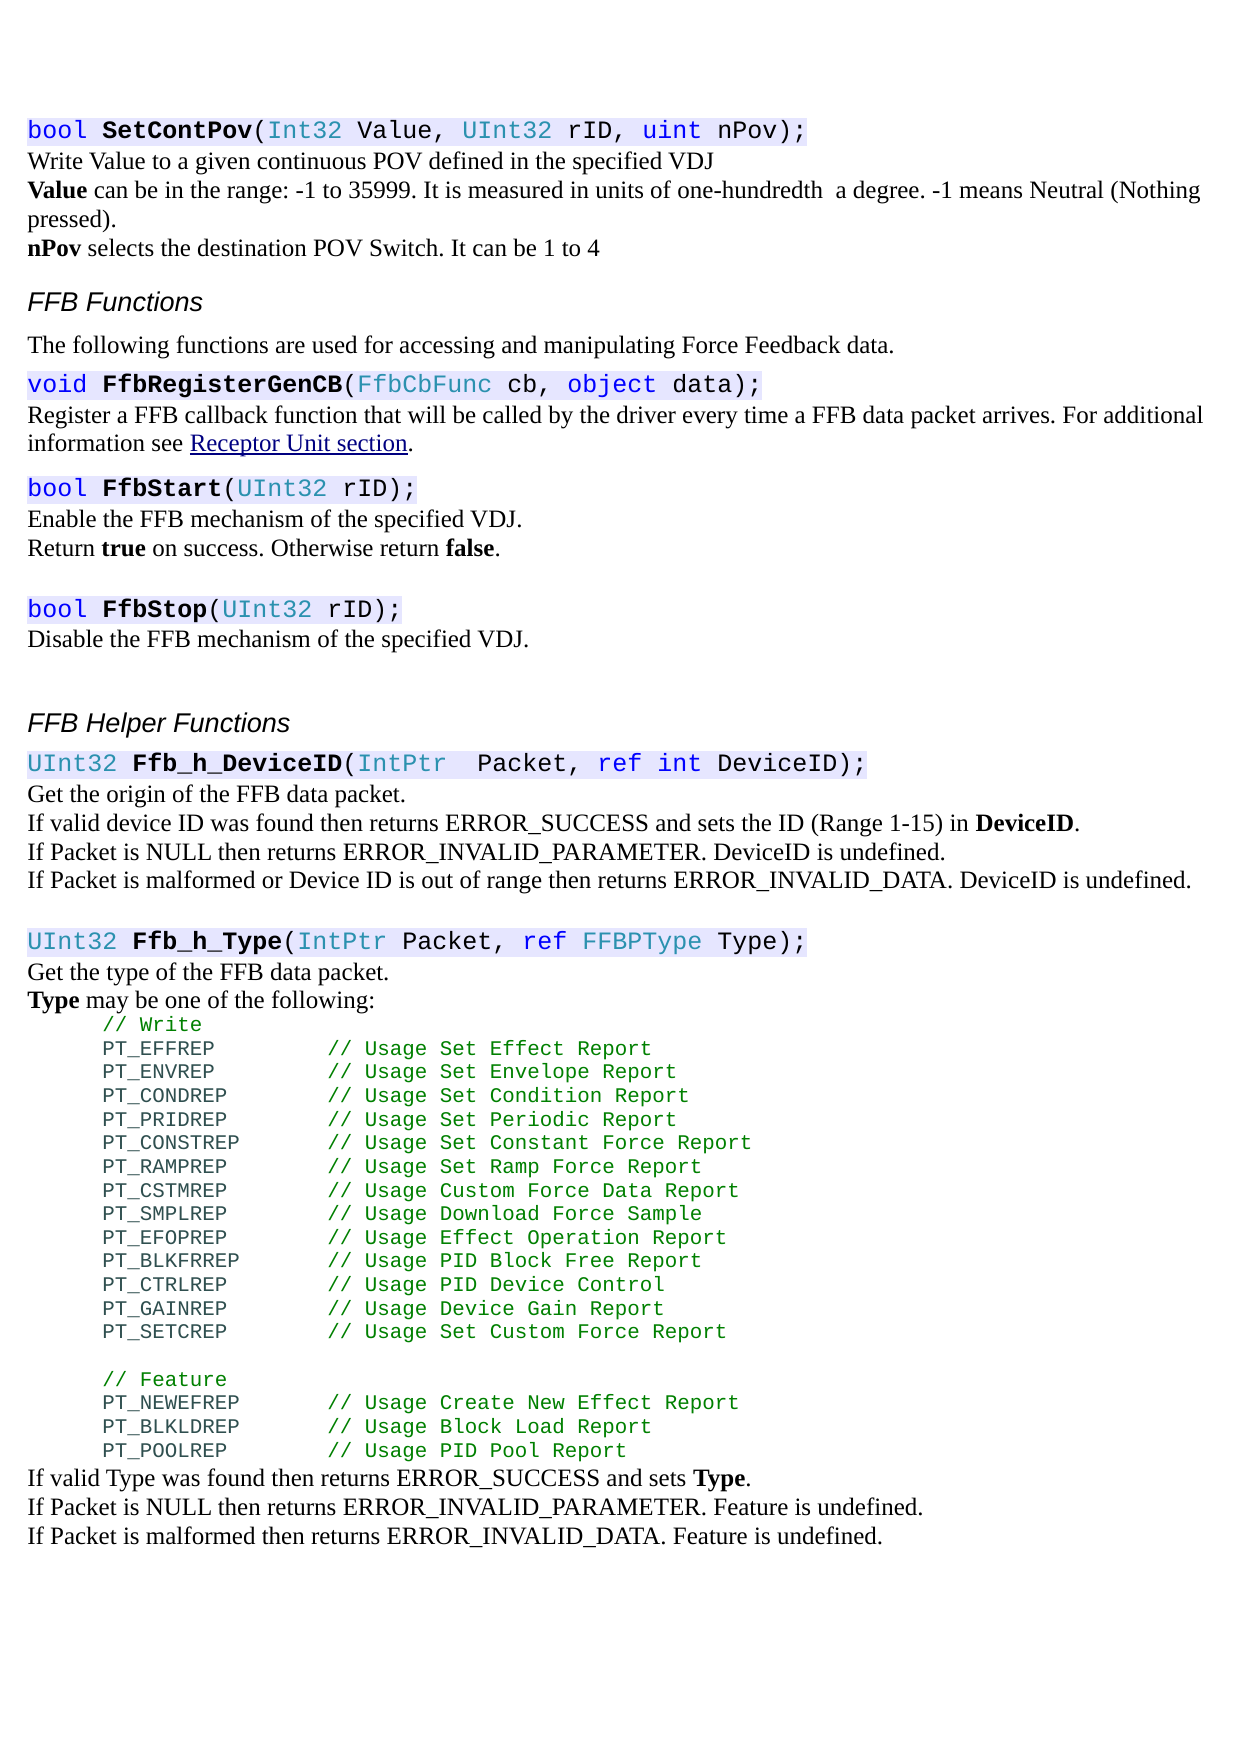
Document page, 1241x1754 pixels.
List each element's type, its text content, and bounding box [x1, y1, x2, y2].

text Type may be one of the following: [27, 985, 1209, 1014]
text Value can be in the range: -1 to 35999. It is measured in units of one-hundredth a degree. -1 means Neutral (Nothing pressed). [27, 175, 1209, 233]
text PT_SETCREP // Usage Set Custom Force Report [27, 1321, 1209, 1345]
text PT_NEWEFREP // Usage Create New Effect Report [27, 1392, 1209, 1416]
text void FfbRegisterGenCB(FfbCbFunc cb, object data); [27, 371, 1209, 400]
text PT_GAINREP // Usage Device Gain Report [27, 1298, 1209, 1321]
text PT_EFFREP // Usage Set Effect Report [27, 1038, 1209, 1061]
text The following functions are used for accessing and manipulating Force Feedback data. [27, 330, 1209, 359]
text Get the type of the FFB data packet. [27, 957, 1209, 985]
text PT_CTRLREP // Usage PID Device Control [27, 1274, 1209, 1298]
text PT_ENVREP // Usage Set Envelope Report [27, 1061, 1209, 1085]
text Write Value to a given continuous POV defined in the specified VDJ [27, 146, 1209, 175]
text nPov selects the destination POV Switch. It can be 1 to 4 [27, 233, 1209, 261]
text // Write [27, 1014, 1209, 1038]
text Register a FFB callback function that will be called by the driver every time a FFB data packet arrives. For additional information see Receptor Unit section. [27, 400, 1209, 457]
text bool FfbStart(UInt32 rID); [27, 470, 1209, 504]
text PT_EFOPREP // Usage Effect Operation Report [27, 1227, 1209, 1251]
text bool SetContPov(Int32 Value, UInt32 rID, uint nPov); [27, 118, 1209, 146]
text Disable the FFB mechanism of the specified VDJ. [27, 624, 1209, 653]
text Get the origin of the FFB data packet. [27, 779, 1209, 808]
text If valid device ID was found then returns ERROR_SUCCESS and sets the ID (Range 1-15) in DeviceID. If Packet is NULL then returns ERROR_INVALID_PARAMETER. DeviceID is undefined. If Packet is malformed or Device ID is out of range then returns ERROR_INVALID_DATA. DeviceID is undefined. [27, 808, 1209, 894]
text PT_CONDREP // Usage Set Condition Report [27, 1085, 1209, 1109]
subtitle FFB Helper Functions [27, 707, 1209, 738]
text Enable the FFB mechanism of the specified VDJ. Return true on success. Otherwise return false. [27, 504, 1209, 590]
subtitle FFB Functions [27, 286, 1209, 318]
text UInt32 Ffb_h_Type(IntPtr Packet, ref FFBPType Type); [27, 928, 1209, 957]
text PT_CONSTREP // Usage Set Constant Force Report [27, 1132, 1209, 1156]
text If valid Type was found then returns ERROR_SUCCESS and sets Type. If Packet is NULL then returns ERROR_INVALID_PARAMETER. Feature is undefined. If Packet is malformed then returns ERROR_INVALID_DATA. Feature is undefined. [27, 1463, 1209, 1549]
text PT_CSTMREP // Usage Custom Force Data Report [27, 1179, 1209, 1203]
text PT_SMPLREP // Usage Download Force Sample [27, 1203, 1209, 1227]
text UInt32 Ffb_h_DeviceID(IntPtr Packet, ref int DeviceID); [27, 751, 1209, 779]
text // Feature [27, 1369, 1209, 1392]
text PT_BLKFRREP // Usage PID Block Free Report [27, 1251, 1209, 1274]
text PT_PRIDREP // Usage Set Periodic Report [27, 1109, 1209, 1132]
text PT_BLKLDREP // Usage Block Load Report [27, 1416, 1209, 1440]
text PT_RAMPREP // Usage Set Ramp Force Report [27, 1156, 1209, 1179]
text bool FfbStop(UInt32 rID); [27, 590, 1209, 624]
text PT_POOLREP // Usage PID Pool Report [27, 1440, 1209, 1463]
